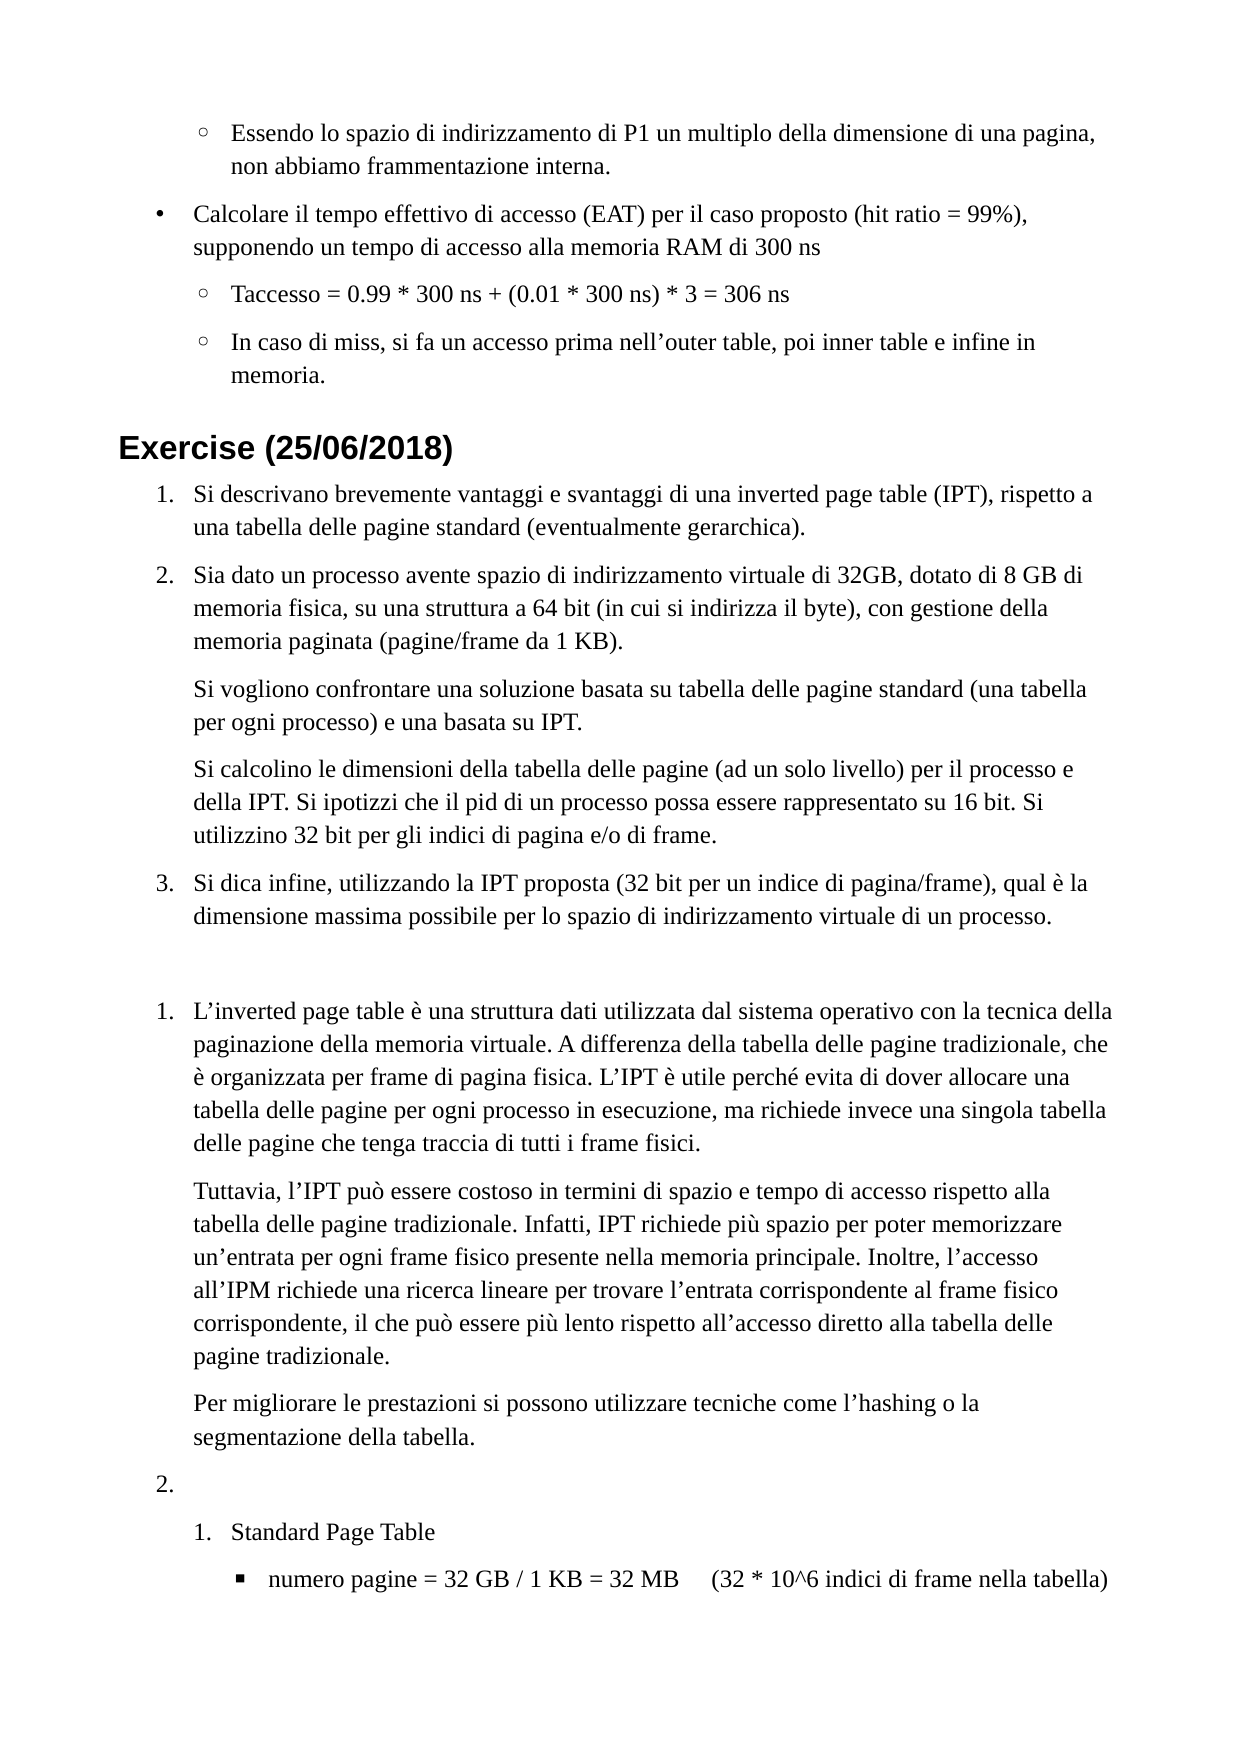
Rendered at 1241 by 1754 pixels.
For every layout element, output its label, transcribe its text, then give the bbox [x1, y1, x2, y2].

list Standard Page Table [193, 1517, 1122, 1546]
list Si calcolino le dimensioni della tabella delle pagine (ad un solo livello) per il processo e della IPT. Si ipotizzi che il pid di un processo possa essere rappresentato su 16 bit. Si utilizzino 32 bit per gli indici di pagina e/o di frame. [156, 754, 1122, 849]
list Tuttavia, l’IPT può essere costoso in termini di spazio e tempo di accesso rispetto alla tabella delle pagine tradizionale. Infatti, IPT richiede più spazio per poter memorizzare un’entrata per ogni frame fisico presente nella memoria principale. Inoltre, l’accesso all’IPM richiede una ricerca lineare per trovare l’entrata corrispondente al frame fisico corrispondente, il che può essere più lento rispetto all’accesso diretto alla tabella delle pagine tradizionale. [156, 1176, 1122, 1370]
list Si descrivano brevemente vantaggi e svantaggi di una inverted page table (IPT), rispetto a una tabella delle pagine standard (eventualmente gerarchica). [156, 479, 1122, 541]
list Calcolare il tempo effettivo di accesso (EAT) per il caso proposto (hit ratio = 99%), supponendo un tempo di accesso alla memoria RAM di 300 ns [156, 199, 1122, 261]
list numero pagine = 32 GB / 1 KB = 32 MB (32 * 10^6 indici di frame nella tabella) [231, 1564, 1122, 1593]
list Sia dato un processo avente spazio di indirizzamento virtuale di 32GB, dotato di 8 GB di memoria fisica, su una struttura a 64 bit (in cui si indirizza il byte), con gestione della memoria paginata (pagine/frame da 1 KB). [156, 560, 1122, 655]
list In caso di miss, si fa un accesso prima nell’outer table, poi inner table e infine in memoria. [193, 327, 1122, 389]
list Si vogliono confrontare una soluzione basata su tabella delle pagine standard (una tabella per ogni processo) e una basata su IPT. [156, 674, 1122, 735]
list Si dica infine, utilizzando la IPT proposta (32 bit per un indice di pagina/frame), qual è la dimensione massima possibile per lo spazio di indirizzamento virtuale di un processo. [156, 868, 1122, 930]
list L’inverted page table è una struttura dati utilizzata dal sistema operativo con la tecnica della paginazione della memoria virtuale. A differenza della tabella delle pagine tradizionale, che è organizzata per frame di pagina fisica. L’IPT è utile perché evita di dover allocare una tabella delle pagine per ogni processo in esecuzione, ma richiede invece una singola tabella delle pagine che tenga traccia di tutti i frame fisici. [156, 996, 1122, 1157]
subtitle Exercise (25/06/2018) [118, 428, 1122, 467]
list Taccesso = 0.99 * 300 ns + (0.01 * 300 ns) * 3 = 306 ns [193, 279, 1122, 308]
list Per migliorare le prestazioni si possono utilizzare tecniche come l’hashing o la segmentazione della tabella. [156, 1388, 1122, 1450]
list Essendo lo spazio di indirizzamento di P1 un multiplo della dimensione di una pagina, non abbiamo frammentazione interna. [193, 118, 1122, 180]
